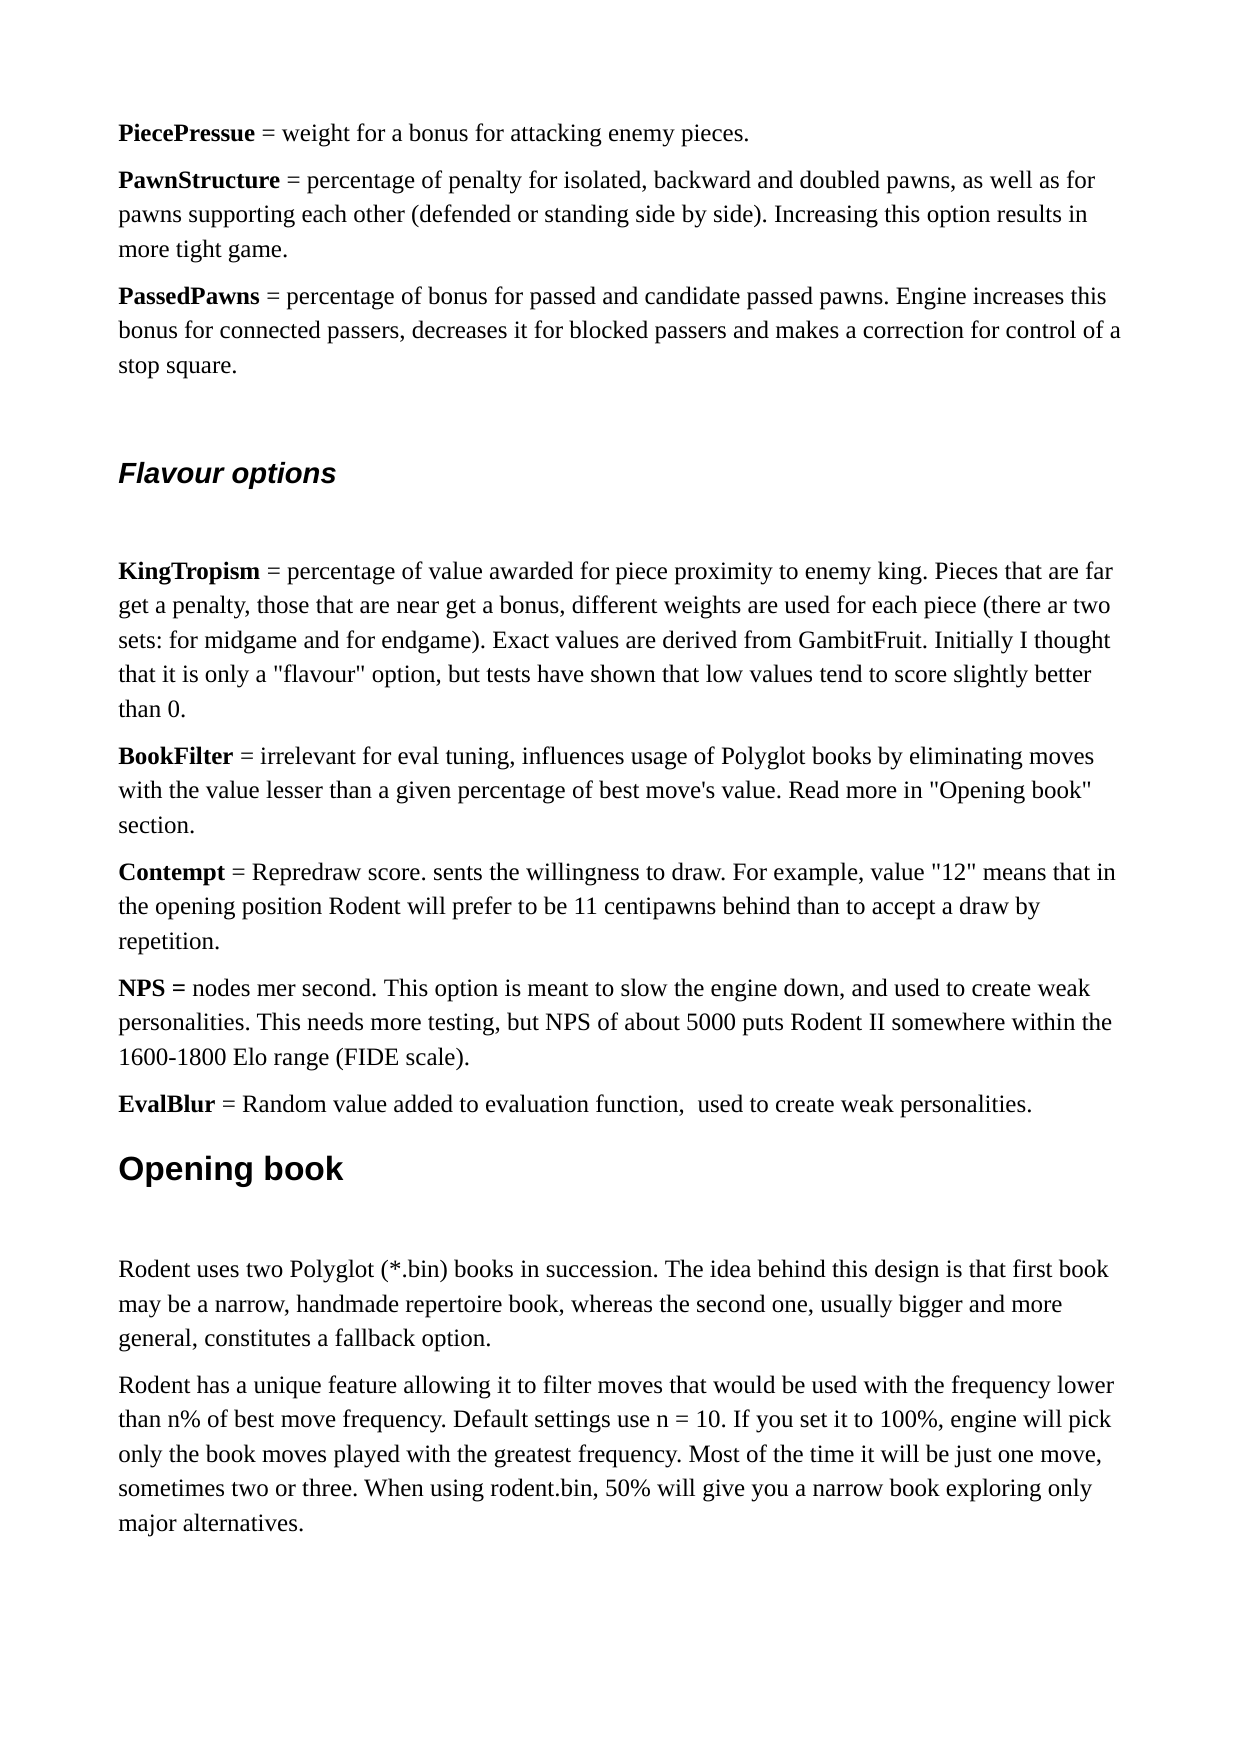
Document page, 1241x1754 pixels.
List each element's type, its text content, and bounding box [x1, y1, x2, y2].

subtitle Opening book [118, 1148, 1122, 1187]
text PiecePressue = weight for a bonus for attacking enemy pieces. [118, 118, 1122, 147]
text EvalBlur = Random value added to evaluation function, used to create weak personalities. [118, 1089, 1122, 1118]
text KingTropism = percentage of value awarded for piece proximity to enemy king. Pieces that are far get a penalty, those that are near get a bonus, different weights are used for each piece (there ar two sets: for midgame and for endgame). Exact values are derived from GambitFruit. Initially I thought that it is only a "flavour" option, but tests have shown that low values tend to score slightly better than 0. [118, 556, 1122, 723]
subtitle Flavour options [118, 456, 1122, 490]
text NPS = nodes mer second. This option is meant to slow the engine down, and used to create weak personalities. This needs more testing, but NPS of about 5000 puts Rodent II somewhere within the 1600-1800 Elo range (FIDE scale). [118, 973, 1122, 1071]
text BookFilter = irrelevant for eval tuning, influences usage of Polyglot books by eliminating moves with the value lesser than a given percentage of best move's value. Read more in "Opening book" section. [118, 741, 1122, 839]
text PawnStructure = percentage of penalty for isolated, backward and doubled pawns, as well as for pawns supporting each other (defended or standing side by side). Increasing this option results in more tight game. [118, 165, 1122, 263]
text Contempt = Repredraw score. sents the willingness to draw. For example, value "12" means that in the opening position Rodent will prefer to be 11 centipawns behind than to accept a draw by repetition. [118, 857, 1122, 955]
text Rodent has a unique feature allowing it to filter moves that would be used with the frequency lower than n% of best move frequency. Default settings use n = 10. If you set it to 100%, engine will pick only the book moves played with the greatest frequency. Most of the time it will be just one move, sometimes two or three. When using rodent.bin, 50% will give you a narrow book exploring only major alternatives. [118, 1370, 1122, 1537]
text PassedPawns = percentage of bonus for passed and candidate passed pawns. Engine increases this bonus for connected passers, decreases it for blocked passers and makes a correction for control of a stop square. [118, 281, 1122, 379]
text Rodent uses two Polyglot (*.bin) books in succession. The idea behind this design is that first book may be a narrow, handmade repertoire book, whereas the second one, usually bigger and more general, constitutes a fallback option. [118, 1254, 1122, 1352]
